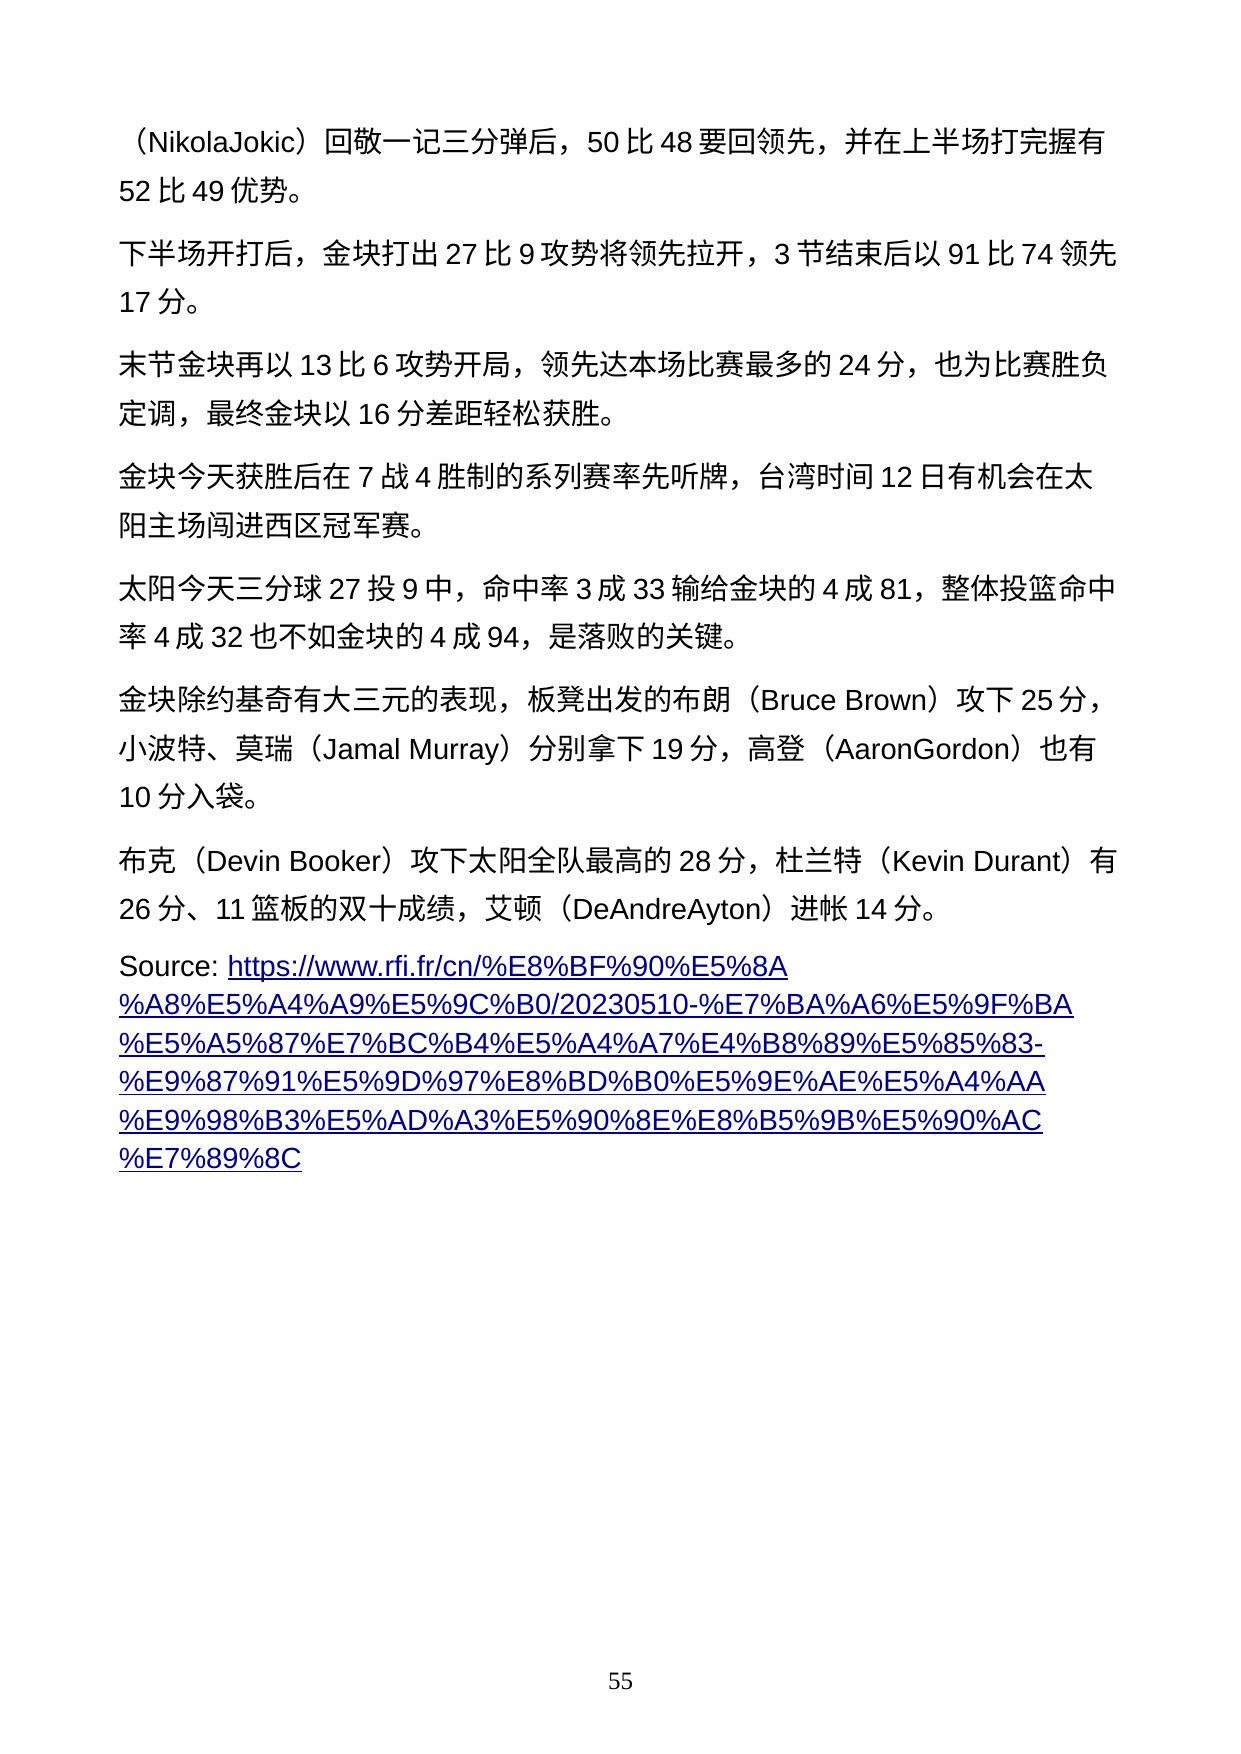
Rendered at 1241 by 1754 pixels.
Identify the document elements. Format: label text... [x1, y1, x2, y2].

text （NikolaJokic）回敬一记三分弹后，50比48要回领先，并在上半场打完握有52比49优势。 [118, 118, 1122, 209]
text 太阳今天三分球27投9中，命中率3成33输给金块的4成81，整体投篮命中率4成32也不如金块的4成94，是落败的关键。 [118, 565, 1122, 656]
text 布克（Devin Booker）攻下太阳全队最高的28分，杜兰特（Kevin Durant）有26分、11篮板的双十成绩，艾顿（DeAndreAyton）进帐14分。 [118, 837, 1122, 928]
text Source: https://www.rfi.fr/cn/%E8%BF%90%E5%8A%A8%E5%A4%A9%E5%9C%B0/20230510-%E7%BA%A6%E5%9F%BA%E5%A5%87%E7%BC%B4%E5%A4%A7%E4%B8%89%E5%85%83-%E9%87%91%E5%9D%97%E8%BD%B0%E5%9E%AE%E5%A4%AA%E9%98%B3%E5%AD%A3%E5%90%8E%E8%B5%9B%E5%90%AC%E7%89%8C [118, 949, 1122, 1175]
text 金块今天获胜后在7战4胜制的系列赛率先听牌，台湾时间12日有机会在太阳主场闯进西区冠军赛。 [118, 453, 1122, 544]
text 末节金块再以13比6攻势开局，领先达本场比赛最多的24分，也为比赛胜负定调，最终金块以16分差距轻松获胜。 [118, 342, 1122, 433]
text 下半场开打后，金块打出27比9攻势将领先拉开，3节结束后以91比74领先17分。 [118, 230, 1122, 321]
text 金块除约基奇有大三元的表现，板凳出发的布朗（Bruce Brown）攻下25分，小波特、莫瑞（Jamal Murray）分别拿下19分，高登（AaronGordon）也有10分入袋。 [118, 677, 1122, 816]
